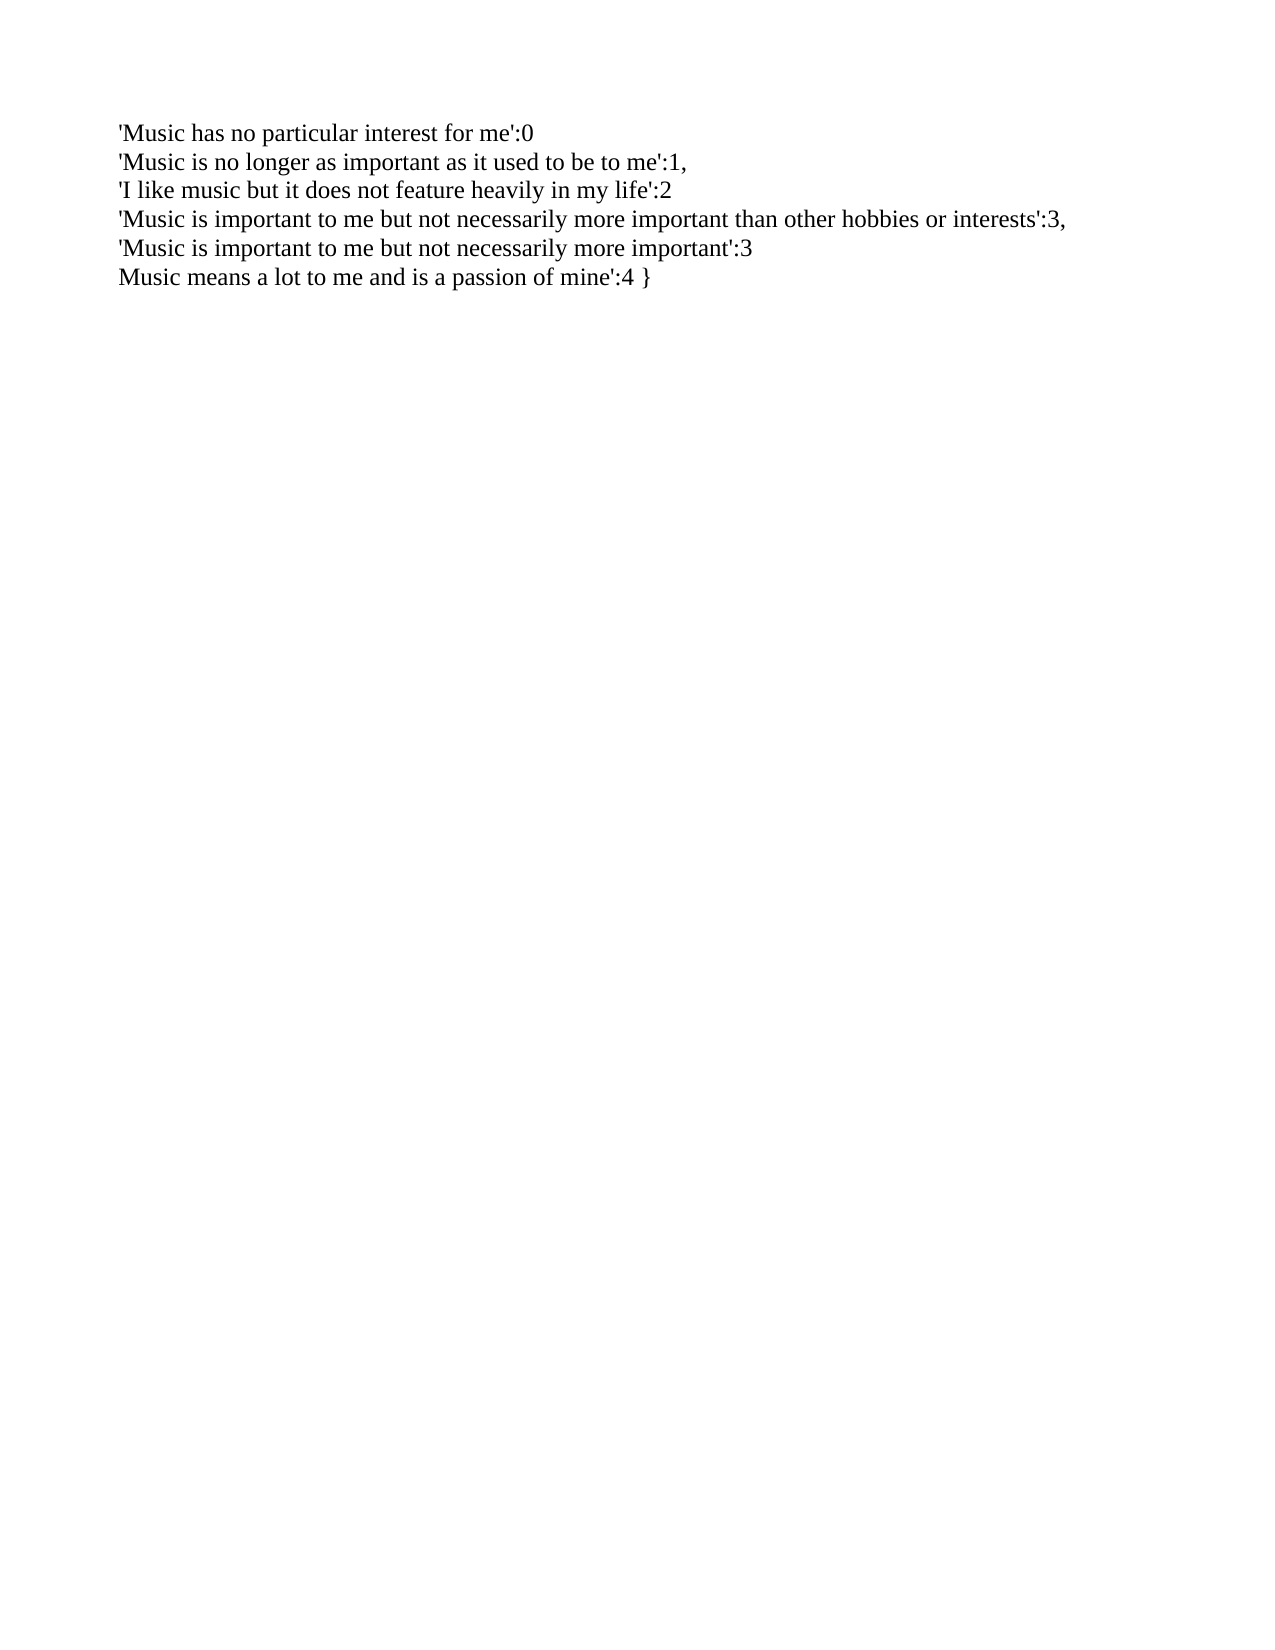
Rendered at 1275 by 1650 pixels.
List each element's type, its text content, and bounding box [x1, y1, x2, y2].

text Music means a lot to me and is a passion of mine':4 } [118, 262, 1157, 291]
text 'Music is important to me but not necessarily more important than other hobbies or interests':3, [118, 204, 1157, 233]
text 'I like music but it does not feature heavily in my life':2 [118, 176, 1157, 204]
text 'Music is no longer as important as it used to be to me':1, [118, 147, 1157, 176]
text 'Music has no particular interest for me':0 [118, 118, 1157, 147]
text 'Music is important to me but not necessarily more important':3 [118, 233, 1157, 262]
